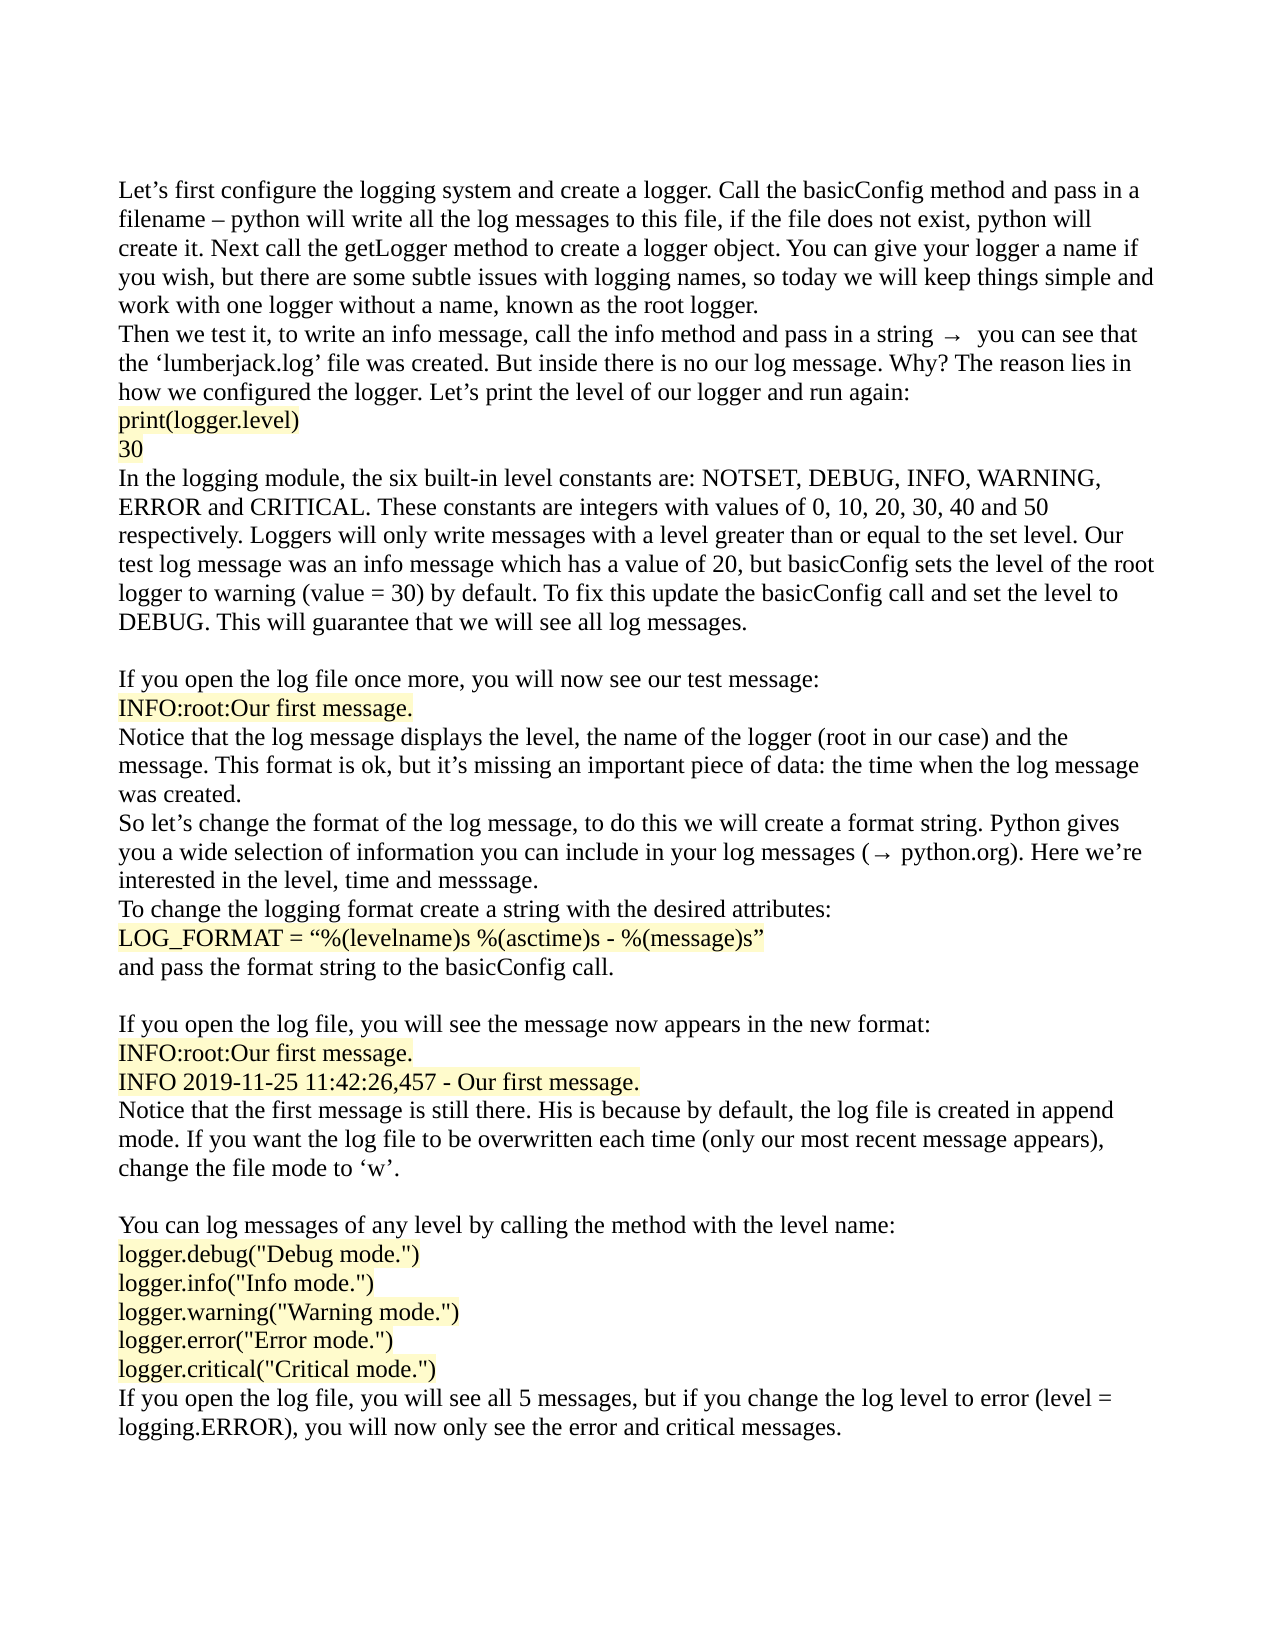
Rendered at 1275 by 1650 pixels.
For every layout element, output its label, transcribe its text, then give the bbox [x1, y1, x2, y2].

text Then we test it, to write an info message, call the info method and pass in a string → you can see that the ‘lumberjack.log’ file was created. But inside there is no our log message. Why? The reason lies in how we configured the logger. Let’s print the level of our logger and run again: [118, 319, 1157, 406]
text INFO:root:Our first message. [118, 1038, 1157, 1067]
text If you open the log file once more, you will now see our test message: [118, 664, 1157, 693]
text logger.info("Info mode.") [118, 1268, 1157, 1297]
text So let’s change the format of the log message, to do this we will create a format string. Python gives you a wide selection of information you can include in your log messages (→ python.org). Here we’re interested in the level, time and messsage. [118, 808, 1157, 894]
text If you open the log file, you will see all 5 messages, but if you change the log level to error (level = logging.ERROR), you will now only see the error and critical messages. [118, 1383, 1157, 1441]
text logger.warning("Warning mode.") [118, 1297, 1157, 1326]
text INFO 2019-11-25 11:42:26,457 - Our first message. [118, 1067, 1157, 1096]
text print(logger.level) [118, 406, 1157, 434]
text Notice that the first message is still there. His is because by default, the log file is created in append mode. If you want the log file to be overwritten each time (only our most recent message appears), change the file mode to ‘w’. [118, 1096, 1157, 1182]
text logger.critical("Critical mode.") [118, 1354, 1157, 1383]
text If you open the log file, you will see the message now appears in the new format: [118, 1009, 1157, 1038]
text To change the logging format create a string with the desired attributes: [118, 894, 1157, 923]
text INFO:root:Our first message. [118, 693, 1157, 722]
text Notice that the log message displays the level, the name of the logger (root in our case) and the message. This format is ok, but it’s missing an important piece of data: the time when the log message was created. [118, 722, 1157, 808]
text and pass the format string to the basicConfig call. [118, 952, 1157, 981]
text 30 [118, 434, 1157, 463]
text logger.debug("Debug mode.") [118, 1239, 1157, 1268]
text logger.error("Error mode.") [118, 1326, 1157, 1354]
text LOG_FORMAT = “%(levelname)s %(asctime)s - %(message)s” [118, 923, 1157, 952]
text Let’s first configure the logging system and create a logger. Call the basicConfig method and pass in a filename – python will write all the log messages to this file, if the file does not exist, python will create it. Next call the getLogger method to create a logger object. You can give your logger a name if you wish, but there are some subtle issues with logging names, so today we will keep things simple and work with one logger without a name, known as the root logger. [118, 176, 1157, 319]
text You can log messages of any level by calling the method with the level name: [118, 1211, 1157, 1239]
text In the logging module, the six built-in level constants are: NOTSET, DEBUG, INFO, WARNING, ERROR and CRITICAL. These constants are integers with values of 0, 10, 20, 30, 40 and 50 respectively. Loggers will only write messages with a level greater than or equal to the set level. Our test log message was an info message which has a value of 20, but basicConfig sets the level of the root logger to warning (value = 30) by default. To fix this update the basicConfig call and set the level to DEBUG. This will guarantee that we will see all log messages. [118, 463, 1157, 636]
